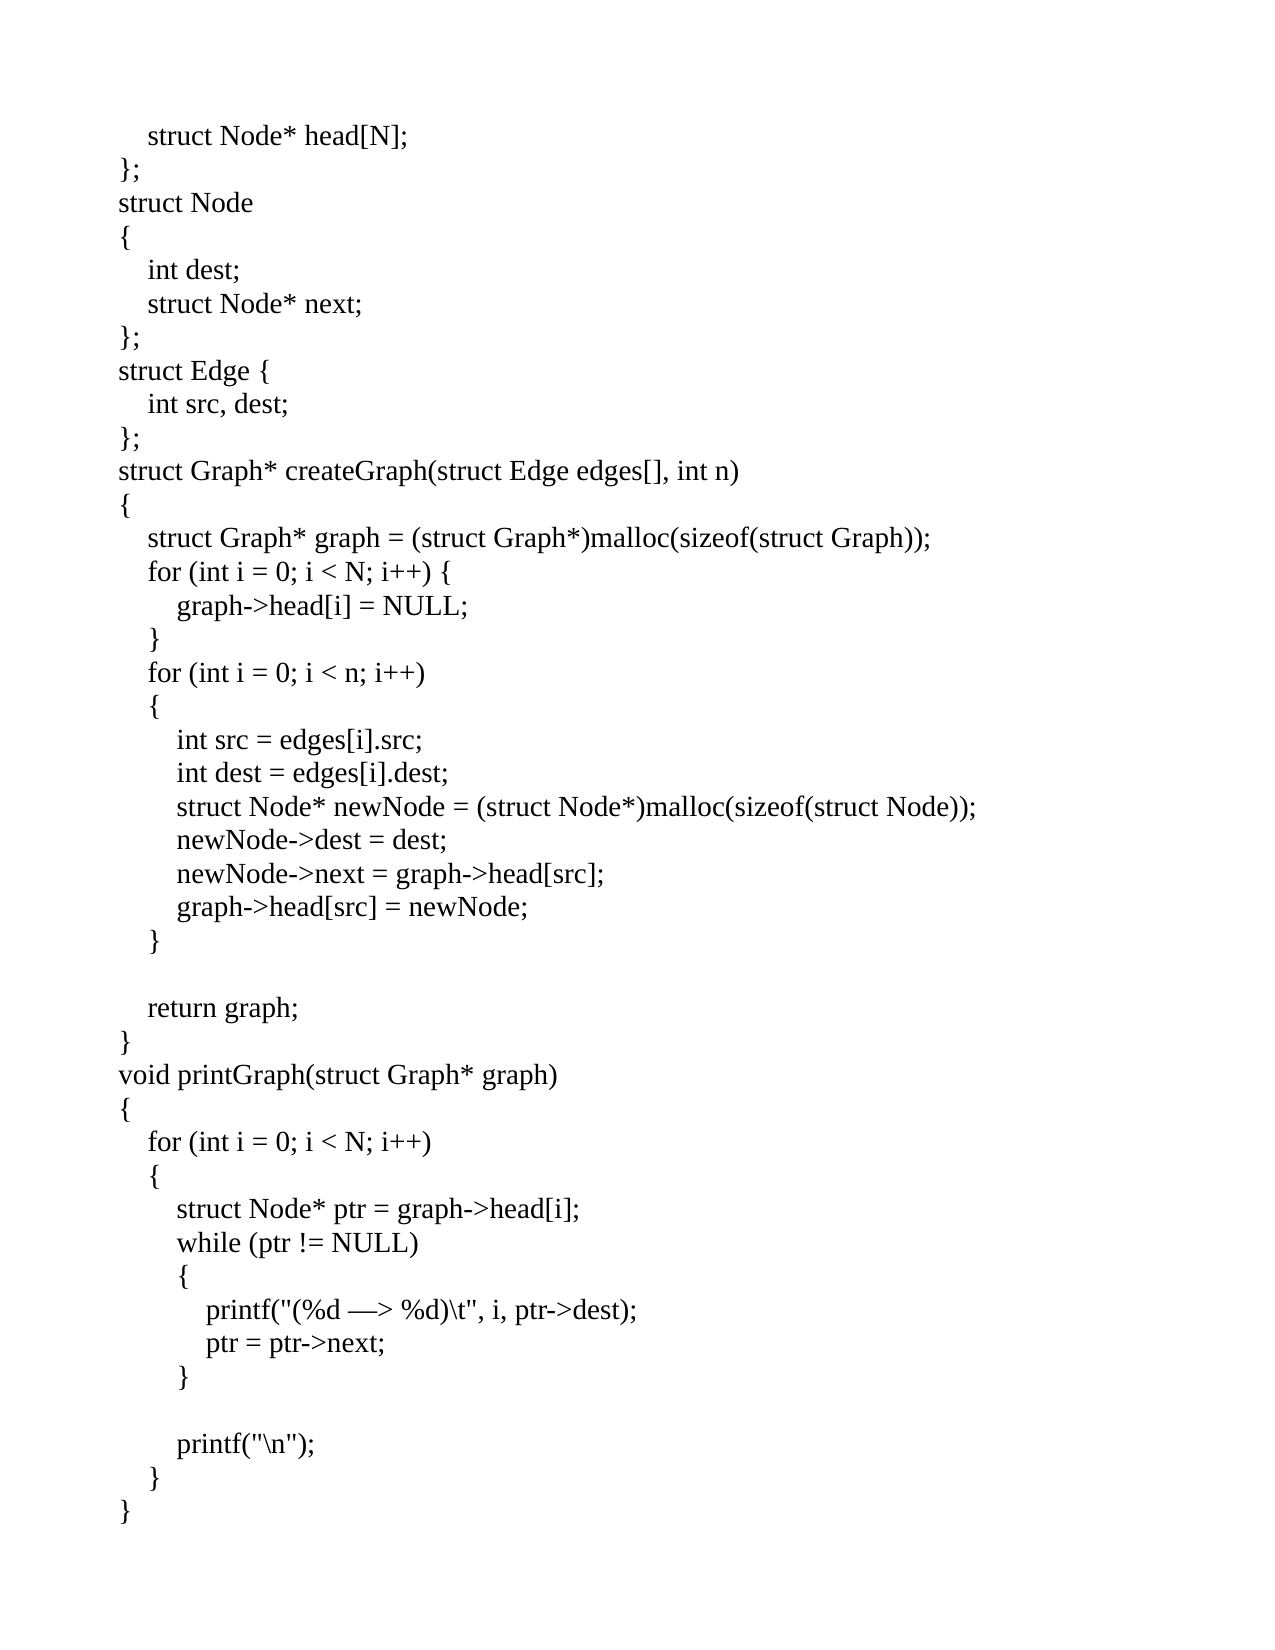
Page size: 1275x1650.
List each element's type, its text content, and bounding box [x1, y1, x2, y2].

text struct Node* next; [118, 286, 1157, 319]
text int src = edges[i].src; [118, 722, 1157, 755]
text int dest = edges[i].dest; [118, 755, 1157, 789]
text { [118, 1258, 1157, 1292]
text struct Node* head[N]; [118, 118, 1157, 152]
text return graph; [118, 990, 1157, 1024]
text } [118, 1460, 1157, 1493]
text int dest; [118, 252, 1157, 286]
text int src, dest; [118, 386, 1157, 420]
text struct Node* newNode = (struct Node*)malloc(sizeof(struct Node)); [118, 789, 1157, 822]
text newNode->next = graph->head[src]; [118, 856, 1157, 889]
text graph->head[i] = NULL; [118, 588, 1157, 621]
text } [118, 1493, 1157, 1527]
text { [118, 487, 1157, 521]
text void printGraph(struct Graph* graph) [118, 1057, 1157, 1091]
text struct Edge { [118, 353, 1157, 386]
text }; [118, 152, 1157, 185]
text struct Node* ptr = graph->head[i]; [118, 1191, 1157, 1225]
text struct Graph* graph = (struct Graph*)malloc(sizeof(struct Graph)); [118, 521, 1157, 554]
text { [118, 688, 1157, 722]
text newNode->dest = dest; [118, 822, 1157, 856]
text for (int i = 0; i < N; i++) { [118, 554, 1157, 588]
text { [118, 1158, 1157, 1191]
text for (int i = 0; i < N; i++) [118, 1124, 1157, 1158]
text } [118, 621, 1157, 655]
text struct Graph* createGraph(struct Edge edges[], int n) [118, 453, 1157, 487]
text while (ptr != NULL) [118, 1225, 1157, 1258]
text }; [118, 319, 1157, 353]
text graph->head[src] = newNode; [118, 889, 1157, 923]
text } [118, 923, 1157, 957]
text printf("\n"); [118, 1426, 1157, 1460]
text struct Node [118, 185, 1157, 219]
text { [118, 1091, 1157, 1124]
text } [118, 1024, 1157, 1057]
text }; [118, 420, 1157, 453]
text for (int i = 0; i < n; i++) [118, 655, 1157, 688]
text } [118, 1359, 1157, 1393]
text ptr = ptr->next; [118, 1326, 1157, 1359]
text { [118, 219, 1157, 252]
text printf("(%d —> %d)\t", i, ptr->dest); [118, 1292, 1157, 1326]
